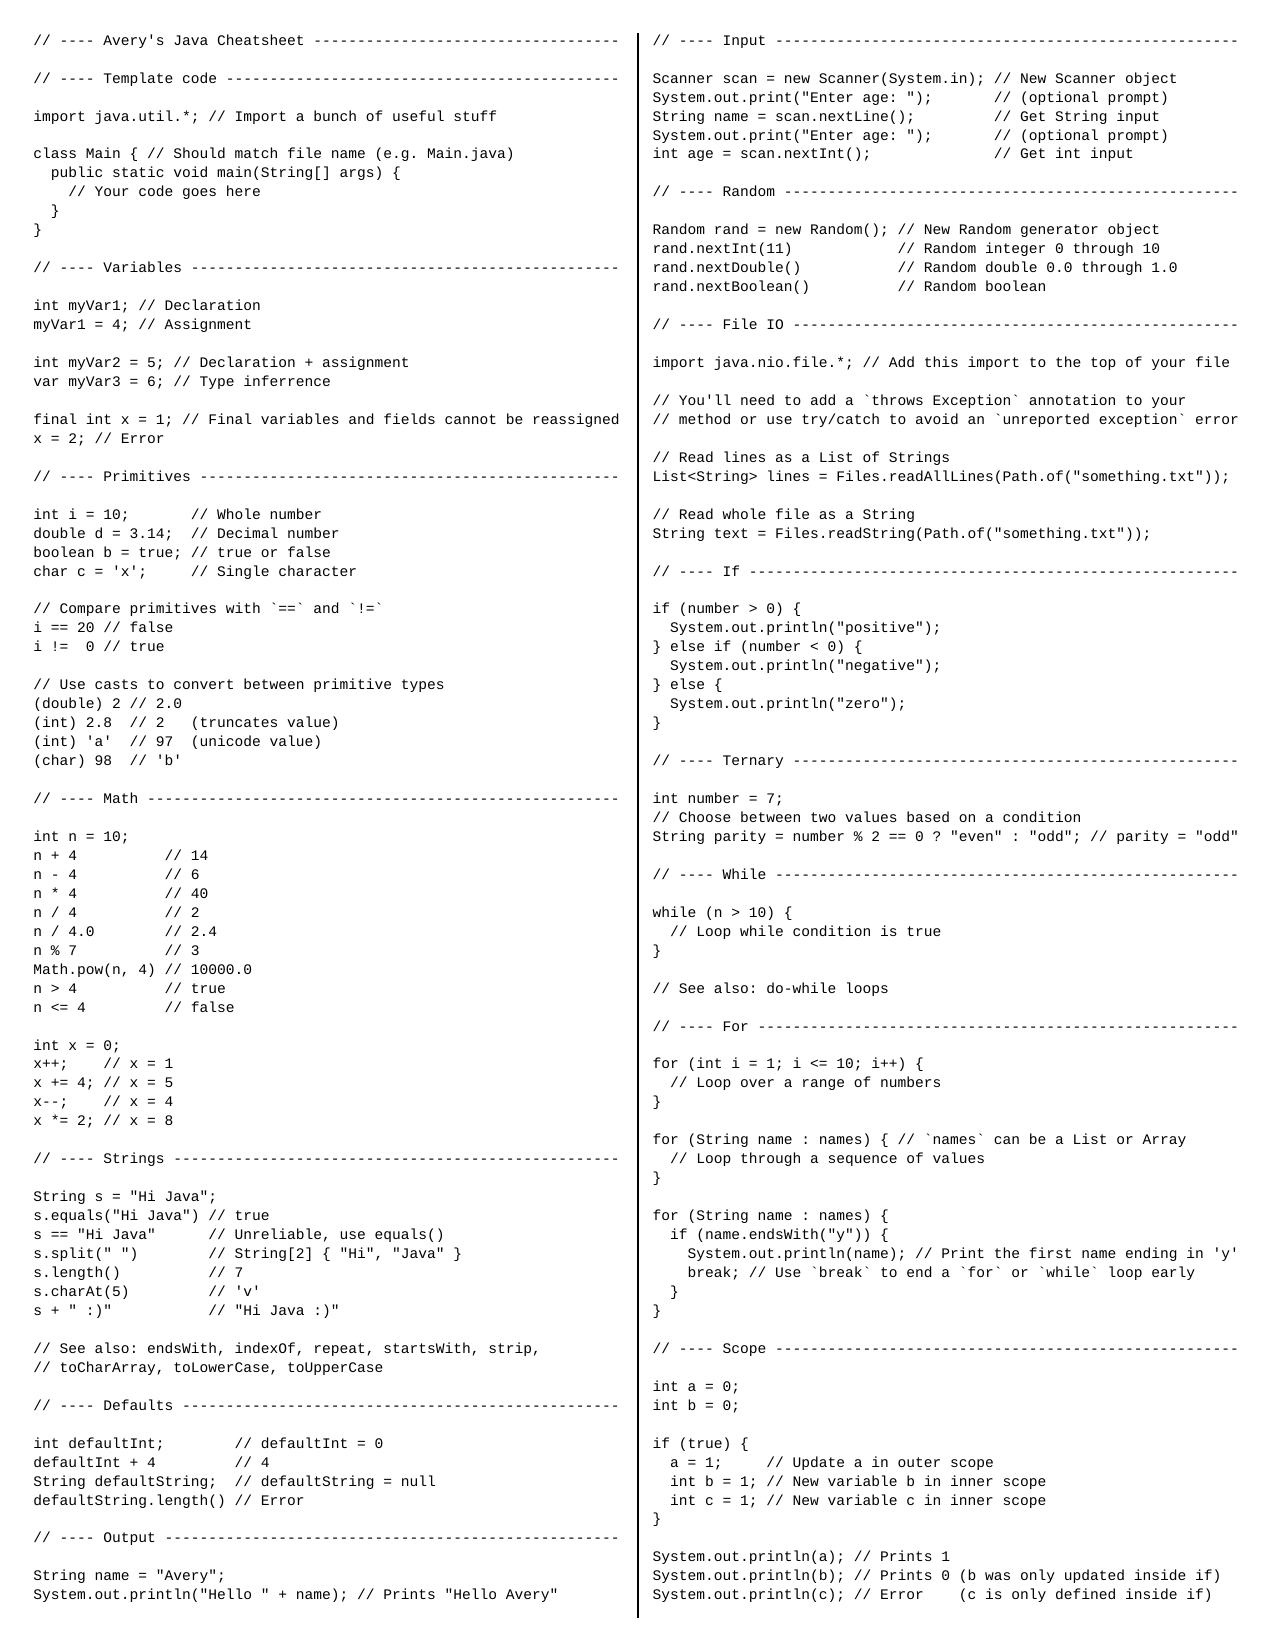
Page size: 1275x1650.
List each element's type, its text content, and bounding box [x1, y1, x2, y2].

text String name = scan.nextLine(); // Get String input [652, 109, 1242, 125]
text // Read whole file as a String [652, 507, 1242, 523]
text x = 2; // Error [33, 431, 622, 448]
text rand.nextBoolean() // Random boolean [652, 279, 1242, 296]
text final int x = 1; // Final variables and fields cannot be reassigned [33, 412, 622, 429]
text class Main { // Should match file name (e.g. Main.java) [33, 147, 622, 163]
text a = 1; // Update a in outer scope [652, 1455, 1242, 1471]
text public static void main(String[] args) { [33, 166, 622, 182]
text // ---- Avery's Java Cheatsheet ----------------------------------- [33, 33, 622, 49]
text String defaultString; // defaultString = null [33, 1474, 622, 1490]
text // Loop through a sequence of values [652, 1152, 1242, 1168]
text } [33, 204, 622, 220]
text n - 4 // 6 [33, 867, 622, 884]
text System.out.println(c); // Error (c is only defined inside if) [652, 1588, 1242, 1604]
text System.out.println("Hello " + name); // Prints "Hello Avery" [33, 1588, 622, 1604]
text n / 4 // 2 [33, 905, 622, 922]
text Scanner scan = new Scanner(System.in); // New Scanner object [652, 71, 1242, 87]
text i != 0 // true [33, 640, 622, 656]
text // ---- Ternary --------------------------------------------------- [652, 753, 1242, 770]
text System.out.println("negative"); [652, 659, 1242, 675]
text int myVar1; // Declaration [33, 298, 622, 315]
text // You'll need to add a `throws Exception` annotation to your [652, 393, 1242, 410]
text rand.nextInt(11) // Random integer 0 through 10 [652, 242, 1242, 258]
text System.out.println(name); // Print the first name ending in 'y' [652, 1246, 1242, 1263]
text n <= 4 // false [33, 1000, 622, 1016]
text x += 4; // x = 5 [33, 1076, 622, 1092]
text // ---- Variables ------------------------------------------------- [33, 261, 622, 277]
text System.out.print("Enter age: "); // (optional prompt) [652, 90, 1242, 106]
text // Compare primitives with `==` and `!=` [33, 602, 622, 618]
text x *= 2; // x = 8 [33, 1114, 622, 1130]
text int myVar2 = 5; // Declaration + assignment [33, 355, 622, 372]
text defaultString.length() // Error [33, 1493, 622, 1509]
text int age = scan.nextInt(); // Get int input [652, 147, 1242, 163]
text // ---- Primitives ------------------------------------------------ [33, 469, 622, 486]
text // ---- File IO --------------------------------------------------- [652, 317, 1242, 334]
text } [652, 1512, 1242, 1528]
text defaultInt + 4 // 4 [33, 1455, 622, 1471]
text rand.nextDouble() // Random double 0.0 through 1.0 [652, 261, 1242, 277]
text // ---- Template code --------------------------------------------- [33, 71, 622, 87]
text n * 4 // 40 [33, 886, 622, 903]
text n + 4 // 14 [33, 848, 622, 865]
text break; // Use `break` to end a `for` or `while` loop early [652, 1265, 1242, 1282]
text List<String> lines = Files.readAllLines(Path.of("something.txt")); [652, 469, 1242, 486]
text if (true) { [652, 1436, 1242, 1452]
text int i = 10; // Whole number [33, 507, 622, 523]
text // ---- Strings --------------------------------------------------- [33, 1152, 622, 1168]
text for (String name : names) { [652, 1208, 1242, 1225]
text int c = 1; // New variable c in inner scope [652, 1493, 1242, 1509]
text int number = 7; [652, 791, 1242, 808]
text System.out.print("Enter age: "); // (optional prompt) [652, 128, 1242, 144]
text // Read lines as a List of Strings [652, 450, 1242, 467]
text } [652, 1171, 1242, 1187]
text } [652, 1284, 1242, 1301]
text String s = "Hi Java"; [33, 1189, 622, 1206]
text if (name.endsWith("y")) { [652, 1227, 1242, 1244]
text // ---- For ------------------------------------------------------- [652, 1019, 1242, 1035]
text // See also: endsWith, indexOf, repeat, startsWith, strip, [33, 1341, 622, 1358]
text s.length() // 7 [33, 1265, 622, 1282]
text // ---- While ----------------------------------------------------- [652, 867, 1242, 884]
text s + " :)" // "Hi Java :)" [33, 1303, 622, 1320]
text char c = 'x'; // Single character [33, 564, 622, 580]
text int n = 10; [33, 829, 622, 846]
text s.charAt(5) // 'v' [33, 1284, 622, 1301]
text String name = "Avery"; [33, 1569, 622, 1585]
text (int) 'a' // 97 (unicode value) [33, 734, 622, 751]
text if (number > 0) { [652, 602, 1242, 618]
text i == 20 // false [33, 621, 622, 637]
text } [652, 943, 1242, 959]
text n % 7 // 3 [33, 943, 622, 959]
text // See also: do-while loops [652, 981, 1242, 997]
text (double) 2 // 2.0 [33, 697, 622, 713]
text import java.util.*; // Import a bunch of useful stuff [33, 109, 622, 125]
text int b = 0; [652, 1398, 1242, 1414]
text for (String name : names) { // `names` can be a List or Array [652, 1133, 1242, 1149]
text (int) 2.8 // 2 (truncates value) [33, 716, 622, 732]
text System.out.println(a); // Prints 1 [652, 1550, 1242, 1566]
text x--; // x = 4 [33, 1095, 622, 1111]
text n / 4.0 // 2.4 [33, 924, 622, 941]
text (char) 98 // 'b' [33, 753, 622, 770]
text for (int i = 1; i <= 10; i++) { [652, 1057, 1242, 1073]
text // ---- If -------------------------------------------------------- [652, 564, 1242, 580]
text // ---- Input ----------------------------------------------------- [652, 33, 1242, 49]
text System.out.println("zero"); [652, 697, 1242, 713]
text // toCharArray, toLowerCase, toUpperCase [33, 1360, 622, 1377]
text Math.pow(n, 4) // 10000.0 [33, 962, 622, 978]
text System.out.println(b); // Prints 0 (b was only updated inside if) [652, 1569, 1242, 1585]
text // method or use try/catch to avoid an `unreported exception` error [652, 412, 1242, 429]
text double d = 3.14; // Decimal number [33, 526, 622, 542]
text while (n > 10) { [652, 905, 1242, 922]
text Random rand = new Random(); // New Random generator object [652, 223, 1242, 239]
text // Your code goes here [33, 185, 622, 201]
text // ---- Random ---------------------------------------------------- [652, 185, 1242, 201]
text s.split(" ") // String[2] { "Hi", "Java" } [33, 1246, 622, 1263]
text } [33, 223, 622, 239]
text var myVar3 = 6; // Type inferrence [33, 374, 622, 391]
text // ---- Output ---------------------------------------------------- [33, 1531, 622, 1547]
text // ---- Math ------------------------------------------------------ [33, 791, 622, 808]
text // Choose between two values based on a condition [652, 810, 1242, 827]
text int a = 0; [652, 1379, 1242, 1396]
text s == "Hi Java" // Unreliable, use equals() [33, 1227, 622, 1244]
text } [652, 1095, 1242, 1111]
text // Use casts to convert between primitive types [33, 678, 622, 694]
text int b = 1; // New variable b in inner scope [652, 1474, 1242, 1490]
text myVar1 = 4; // Assignment [33, 317, 622, 334]
text } else { [652, 678, 1242, 694]
text int x = 0; [33, 1038, 622, 1054]
text // Loop over a range of numbers [652, 1076, 1242, 1092]
text String parity = number % 2 == 0 ? "even" : "odd"; // parity = "odd" [652, 829, 1242, 846]
text s.equals("Hi Java") // true [33, 1208, 622, 1225]
text x++; // x = 1 [33, 1057, 622, 1073]
text System.out.println("positive"); [652, 621, 1242, 637]
text String text = Files.readString(Path.of("something.txt")); [652, 526, 1242, 542]
text } [652, 1303, 1242, 1320]
text import java.nio.file.*; // Add this import to the top of your file [652, 355, 1242, 372]
text int defaultInt; // defaultInt = 0 [33, 1436, 622, 1452]
text // ---- Scope ----------------------------------------------------- [652, 1341, 1242, 1358]
text // ---- Defaults -------------------------------------------------- [33, 1398, 622, 1414]
text } else if (number < 0) { [652, 640, 1242, 656]
text boolean b = true; // true or false [33, 545, 622, 561]
text // Loop while condition is true [652, 924, 1242, 941]
text n > 4 // true [33, 981, 622, 997]
text } [652, 716, 1242, 732]
